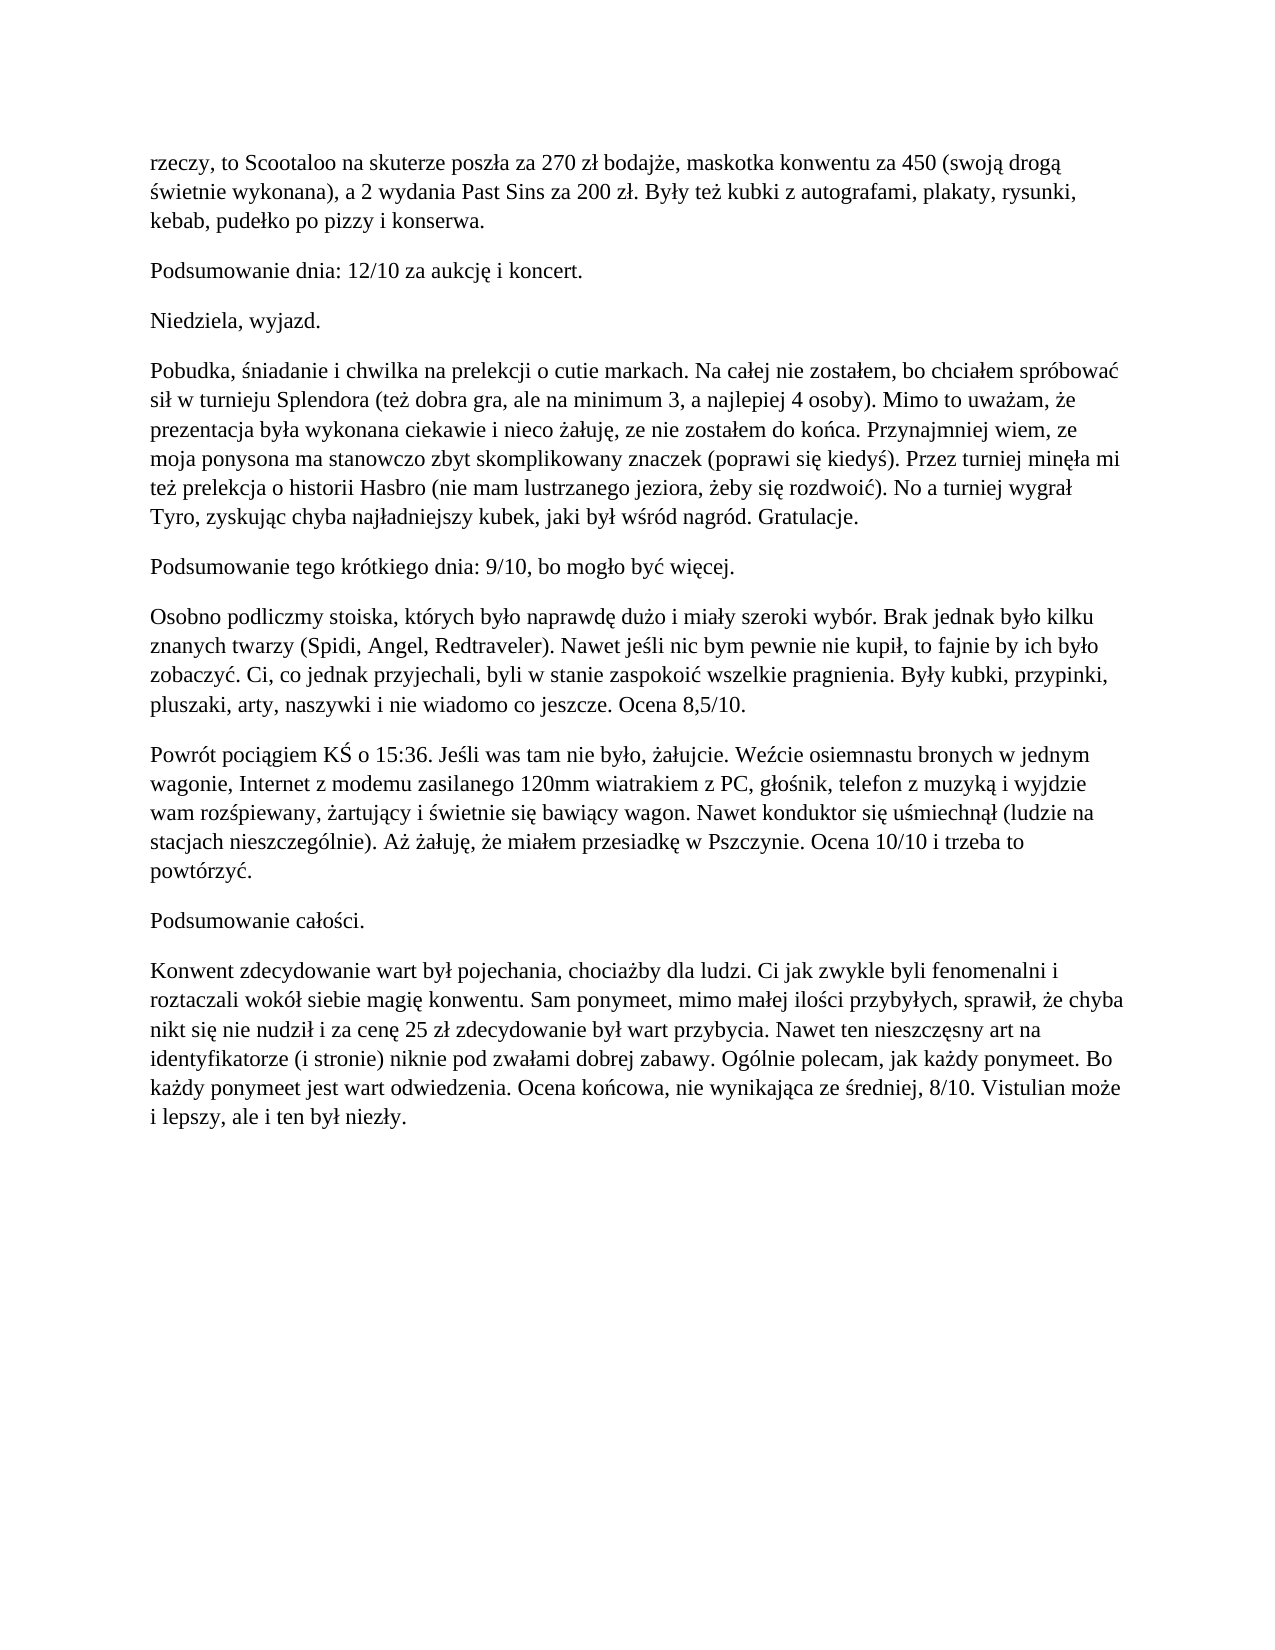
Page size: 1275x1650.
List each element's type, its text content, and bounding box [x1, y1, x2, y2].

text Pobudka, śniadanie i chwilka na prelekcji o cutie markach. Na całej nie zostałem, bo chciałem spróbować sił w turnieju Splendora (też dobra gra, ale na minimum 3, a najlepiej 4 osoby). Mimo to uważam, że prezentacja była wykonana ciekawie i nieco żałuję, ze nie zostałem do końca. Przynajmniej wiem, ze moja ponysona ma stanowczo zbyt skomplikowany znaczek (poprawi się kiedyś). Przez turniej minęła mi też prelekcja o historii Hasbro (nie mam lustrzanego jeziora, żeby się rozdwoić). No a turniej wygrał Tyro, zyskując chyba najładniejszy kubek, jaki był wśród nagród. Gratulacje. [150, 358, 1125, 529]
text Podsumowanie tego krótkiego dnia: 9/10, bo mogło być więcej. [150, 554, 1125, 579]
text rzeczy, to Scootaloo na skuterze poszła za 270 zł bodajże, maskotka konwentu za 450 (swoją drogą świetnie wykonana), a 2 wydania Past Sins za 200 zł. Były też kubki z autografami, plakaty, rysunki, kebab, pudełko po pizzy i konserwa. [150, 150, 1125, 234]
text Podsumowanie całości. [150, 908, 1125, 934]
text Osobno podliczmy stoiska, których było naprawdę dużo i miały szeroki wybór. Brak jednak było kilku znanych twarzy (Spidi, Angel, Redtraveler). Nawet jeśli nic bym pewnie nie kupił, to fajnie by ich było zobaczyć. Ci, co jednak przyjechali, byli w stanie zaspokoić wszelkie pragnienia. Były kubki, przypinki, pluszaki, arty, naszywki i nie wiadomo co jeszcze. Ocena 8,5/10. [150, 604, 1125, 717]
text Podsumowanie dnia: 12/10 za aukcję i koncert. [150, 258, 1125, 284]
text Powrót pociągiem KŚ o 15:36. Jeśli was tam nie było, żałujcie. Weźcie osiemnastu bronych w jednym wagonie, Internet z modemu zasilanego 120mm wiatrakiem z PC, głośnik, telefon z muzyką i wyjdzie wam rozśpiewany, żartujący i świetnie się bawiący wagon. Nawet konduktor się uśmiechnął (ludzie na stacjach nieszczególnie). Aż żałuję, że miałem przesiadkę w Pszczynie. Ocena 10/10 i trzeba to powtórzyć. [150, 742, 1125, 884]
text Konwent zdecydowanie wart był pojechania, chociażby dla ludzi. Ci jak zwykle byli fenomenalni i roztaczali wokół siebie magię konwentu. Sam ponymeet, mimo małej ilości przybyłych, sprawił, że chyba nikt się nie nudził i za cenę 25 zł zdecydowanie był wart przybycia. Nawet ten nieszczęsny art na identyfikatorze (i stronie) niknie pod zwałami dobrej zabawy. Ogólnie polecam, jak każdy ponymeet. Bo każdy ponymeet jest wart odwiedzenia. Ocena końcowa, nie wynikająca ze średniej, 8/10. Vistulian może i lepszy, ale i ten był niezły. [150, 958, 1125, 1129]
text Niedziela, wyjazd. [150, 308, 1125, 334]
